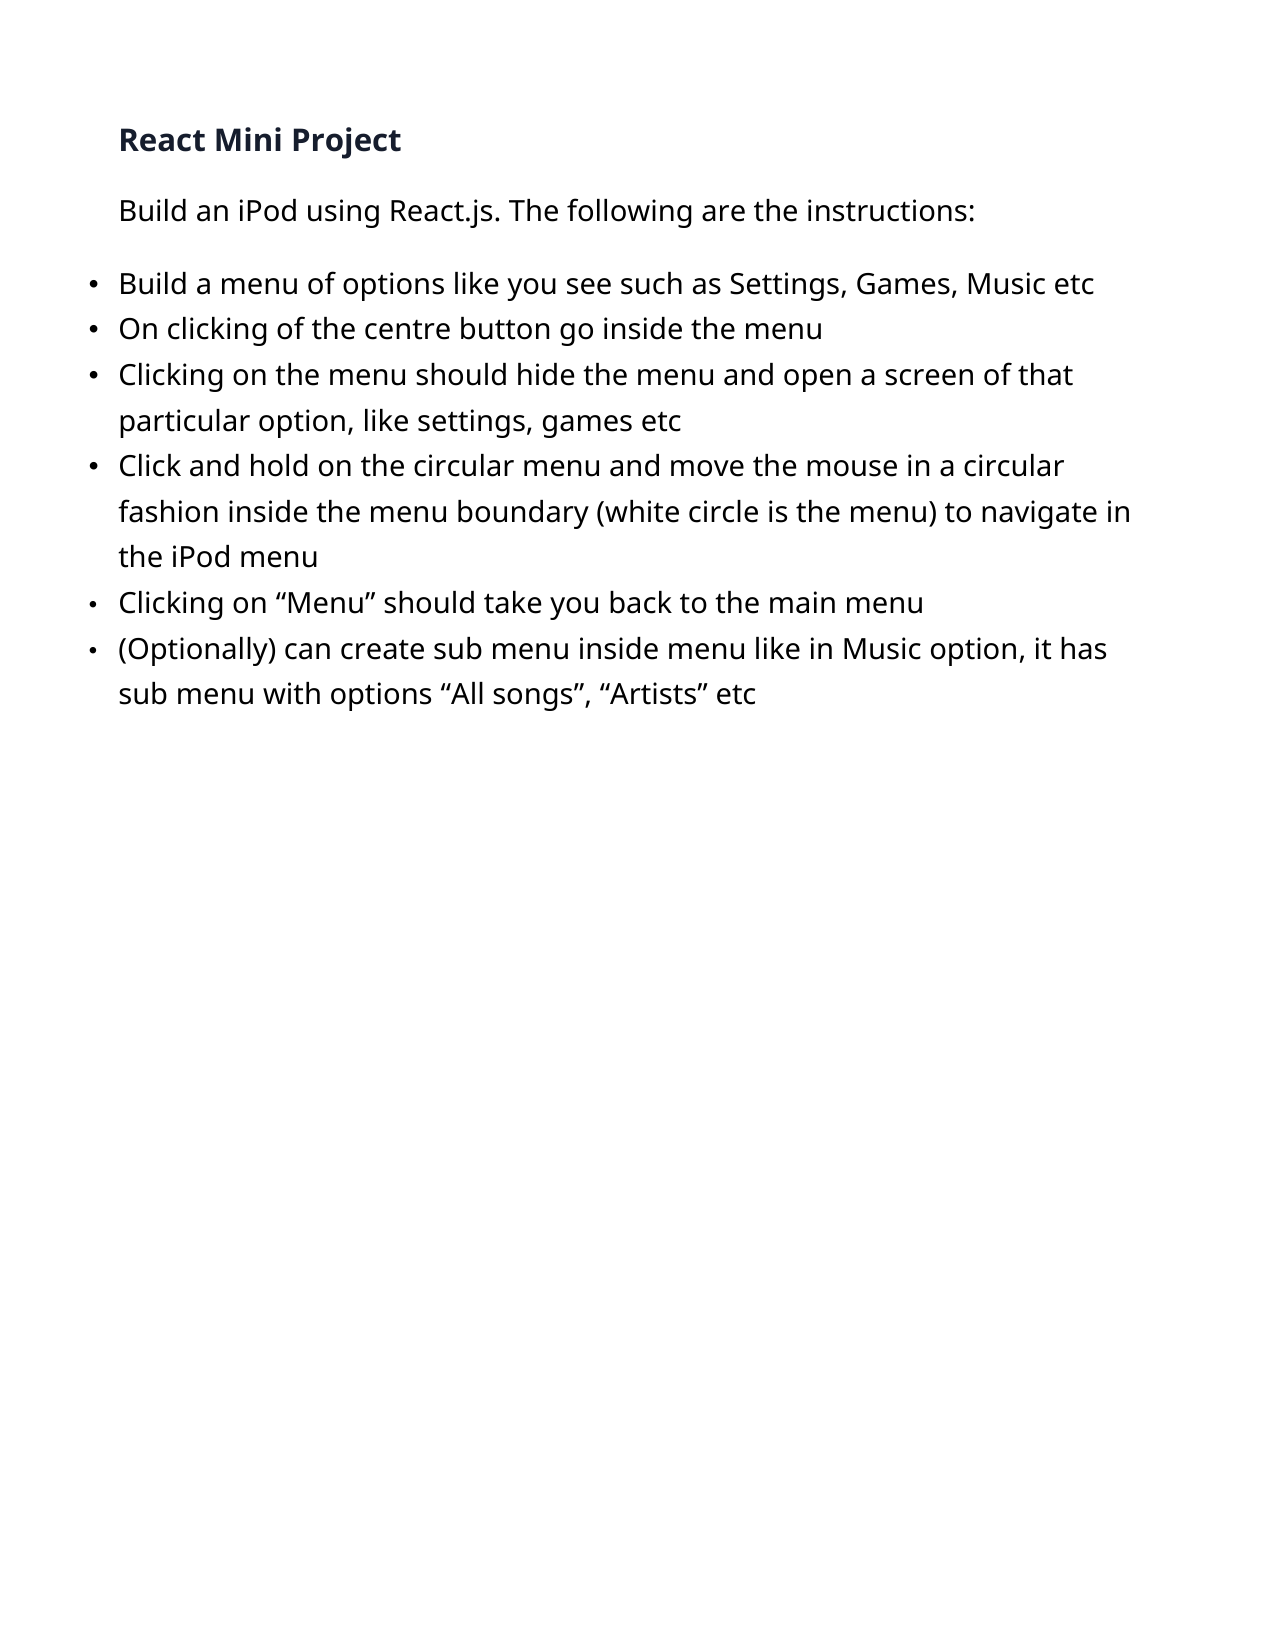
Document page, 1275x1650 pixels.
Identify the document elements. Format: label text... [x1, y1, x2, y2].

list On clicking of the centre button go inside the menu [118, 308, 1157, 348]
list Clicking on “Menu” should take you back to the main menu [118, 582, 1157, 622]
subtitle Build an iPod using React.js. The following are the instructions: [118, 190, 1157, 230]
list Build a menu of options like you see such as Settings, Games, Music etc [118, 263, 1157, 303]
list Click and hold on the circular menu and move the mouse in a circular fashion inside the menu boundary (white circle is the menu) to navigate in the iPod menu [118, 445, 1157, 576]
list (Optionally) can create sub menu inside menu like in Music option, it has sub menu with options “All songs”, “Artists” etc [118, 628, 1157, 713]
text React Mini Project [118, 118, 1157, 161]
list Clicking on the menu should hide the menu and open a screen of that particular option, like settings, games etc [118, 354, 1157, 439]
